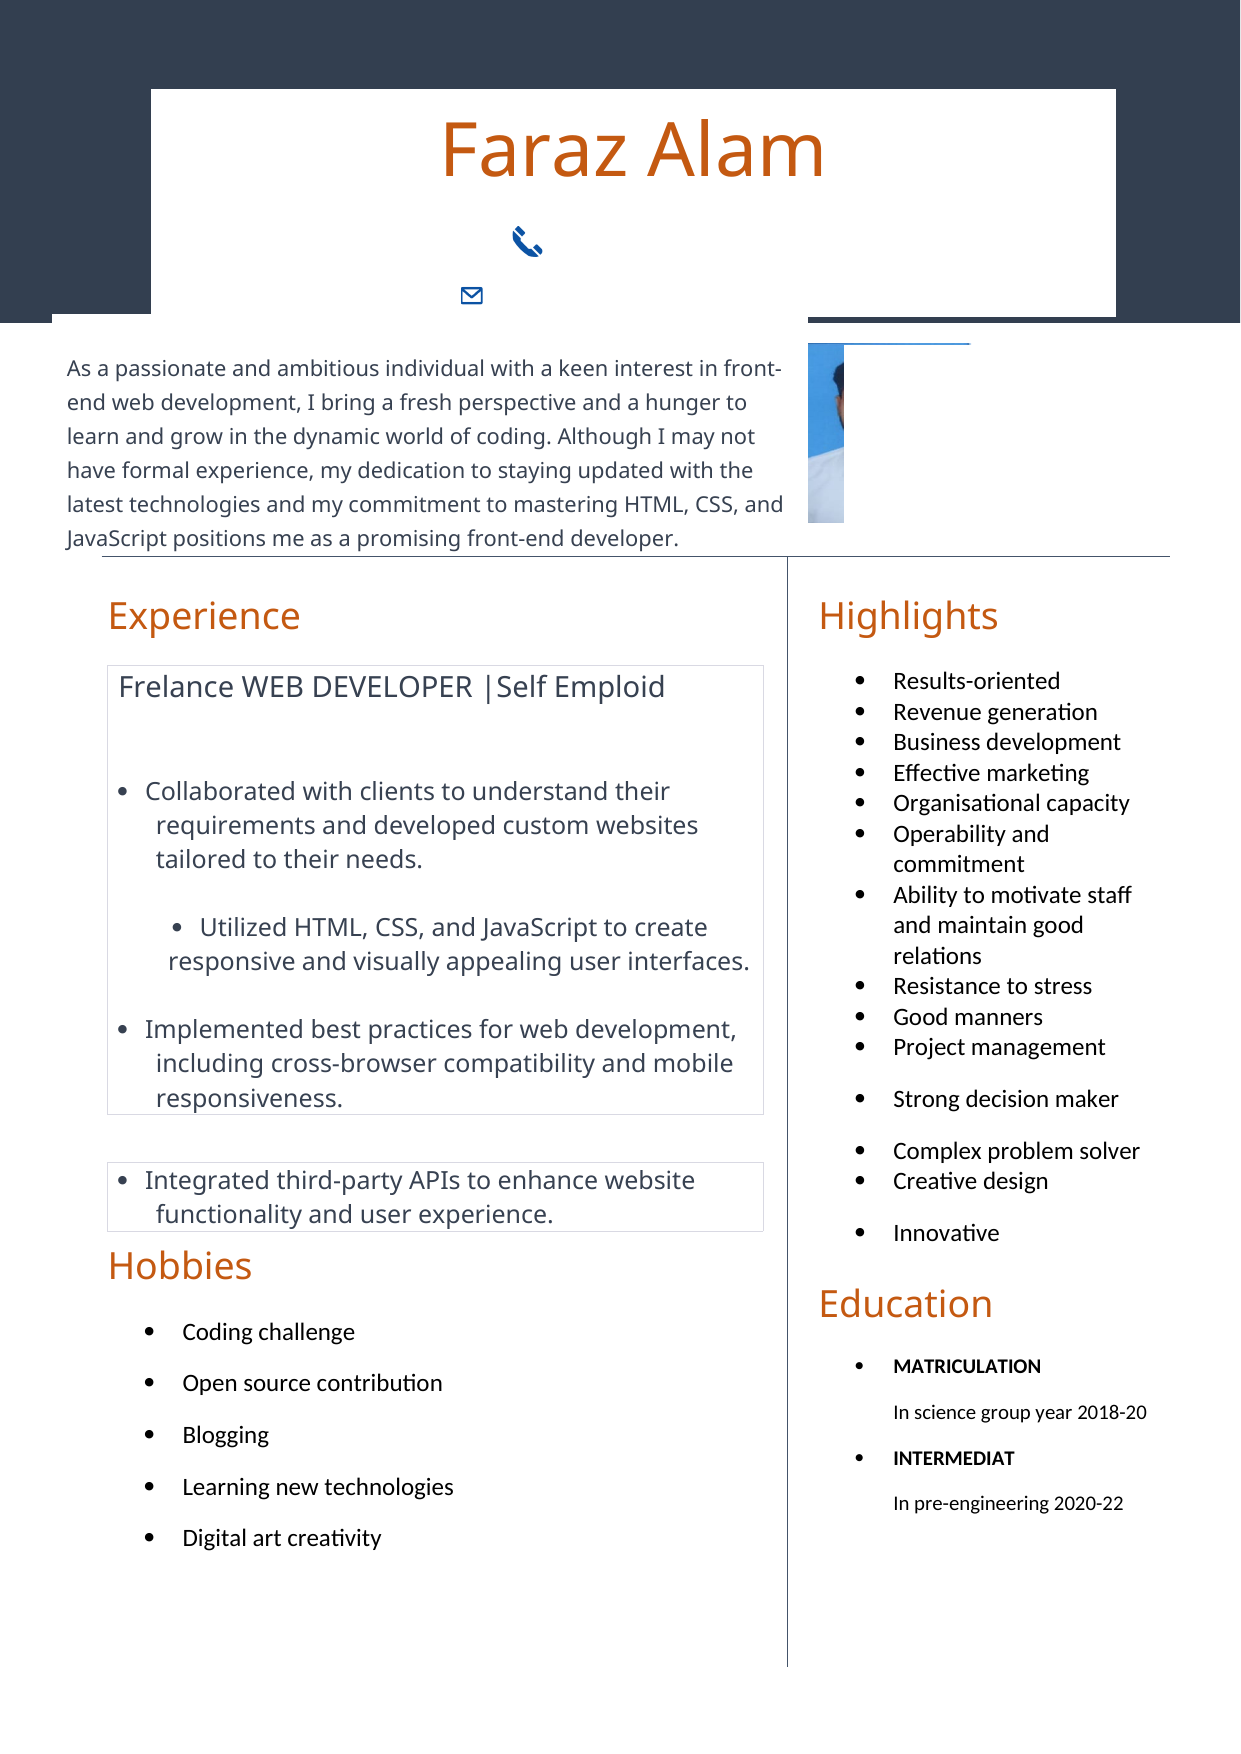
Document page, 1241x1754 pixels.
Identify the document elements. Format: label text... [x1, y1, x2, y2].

list Coding challenge [145, 1316, 763, 1346]
list Project management [856, 1032, 1169, 1062]
list In pre-engineering 2020-22 [893, 1491, 1169, 1516]
subtitle Education [818, 1277, 1169, 1328]
text alamfaraz141@gmail.com [166, 256, 1101, 307]
subtitle Hobbies [107, 1239, 763, 1291]
list Digital art creativity [145, 1522, 763, 1553]
text +92 312 8738672 [166, 198, 1101, 256]
list Ability to motivate staff and maintain good relations [856, 879, 1169, 971]
list Organisational capacity [856, 787, 1169, 818]
list Creative design [856, 1165, 1169, 1196]
title Faraz Alam [166, 96, 1101, 198]
list Blogging [145, 1419, 763, 1449]
list INTERMEDIAT [856, 1445, 1169, 1470]
list Innovative [856, 1217, 1169, 1248]
list Open source contribution [145, 1367, 763, 1398]
list Strong decision maker [856, 1083, 1169, 1114]
list Utilized HTML, CSS, and JavaScript to create responsive and visually appealing user interfaces. [108, 909, 763, 978]
list Revenue generation [856, 696, 1169, 726]
text Frelance WEB DEVELOPER |Self Emploid [108, 666, 763, 706]
list Results-oriented [856, 665, 1169, 696]
text As a passionate and ambitious individual with a keen interest in front-end web development, I bring a fresh perspective and a hunger to learn and grow in the dynamic world of coding. Although I may not have formal experience, my dedication to staying updated with the latest technologies and my commitment to mastering HTML, CSS, and JavaScript positions me as a promising front-end developer. [67, 322, 793, 553]
list Good manners [856, 1001, 1169, 1032]
list In science group year 2018-20 [893, 1399, 1169, 1424]
list Integrated third-party APIs to enhance website functionality and user experience. [108, 1163, 763, 1231]
list Effective marketing [856, 757, 1169, 787]
list Complex problem solver [856, 1135, 1169, 1165]
list Operability and commitment [856, 818, 1169, 879]
list Resistance to stress [856, 971, 1169, 1001]
list Learning new technologies [145, 1471, 763, 1501]
subtitle Highlights [818, 589, 1169, 640]
subtitle Experience [107, 589, 763, 640]
list Implemented best practices for web development, including cross-browser compatibility and mobile responsiveness. [108, 1012, 763, 1114]
list Collaborated with clients to understand their requirements and developed custom websites tailored to their needs. [108, 773, 763, 876]
list Business development [856, 726, 1169, 757]
list MATRICULATION [856, 1353, 1169, 1378]
